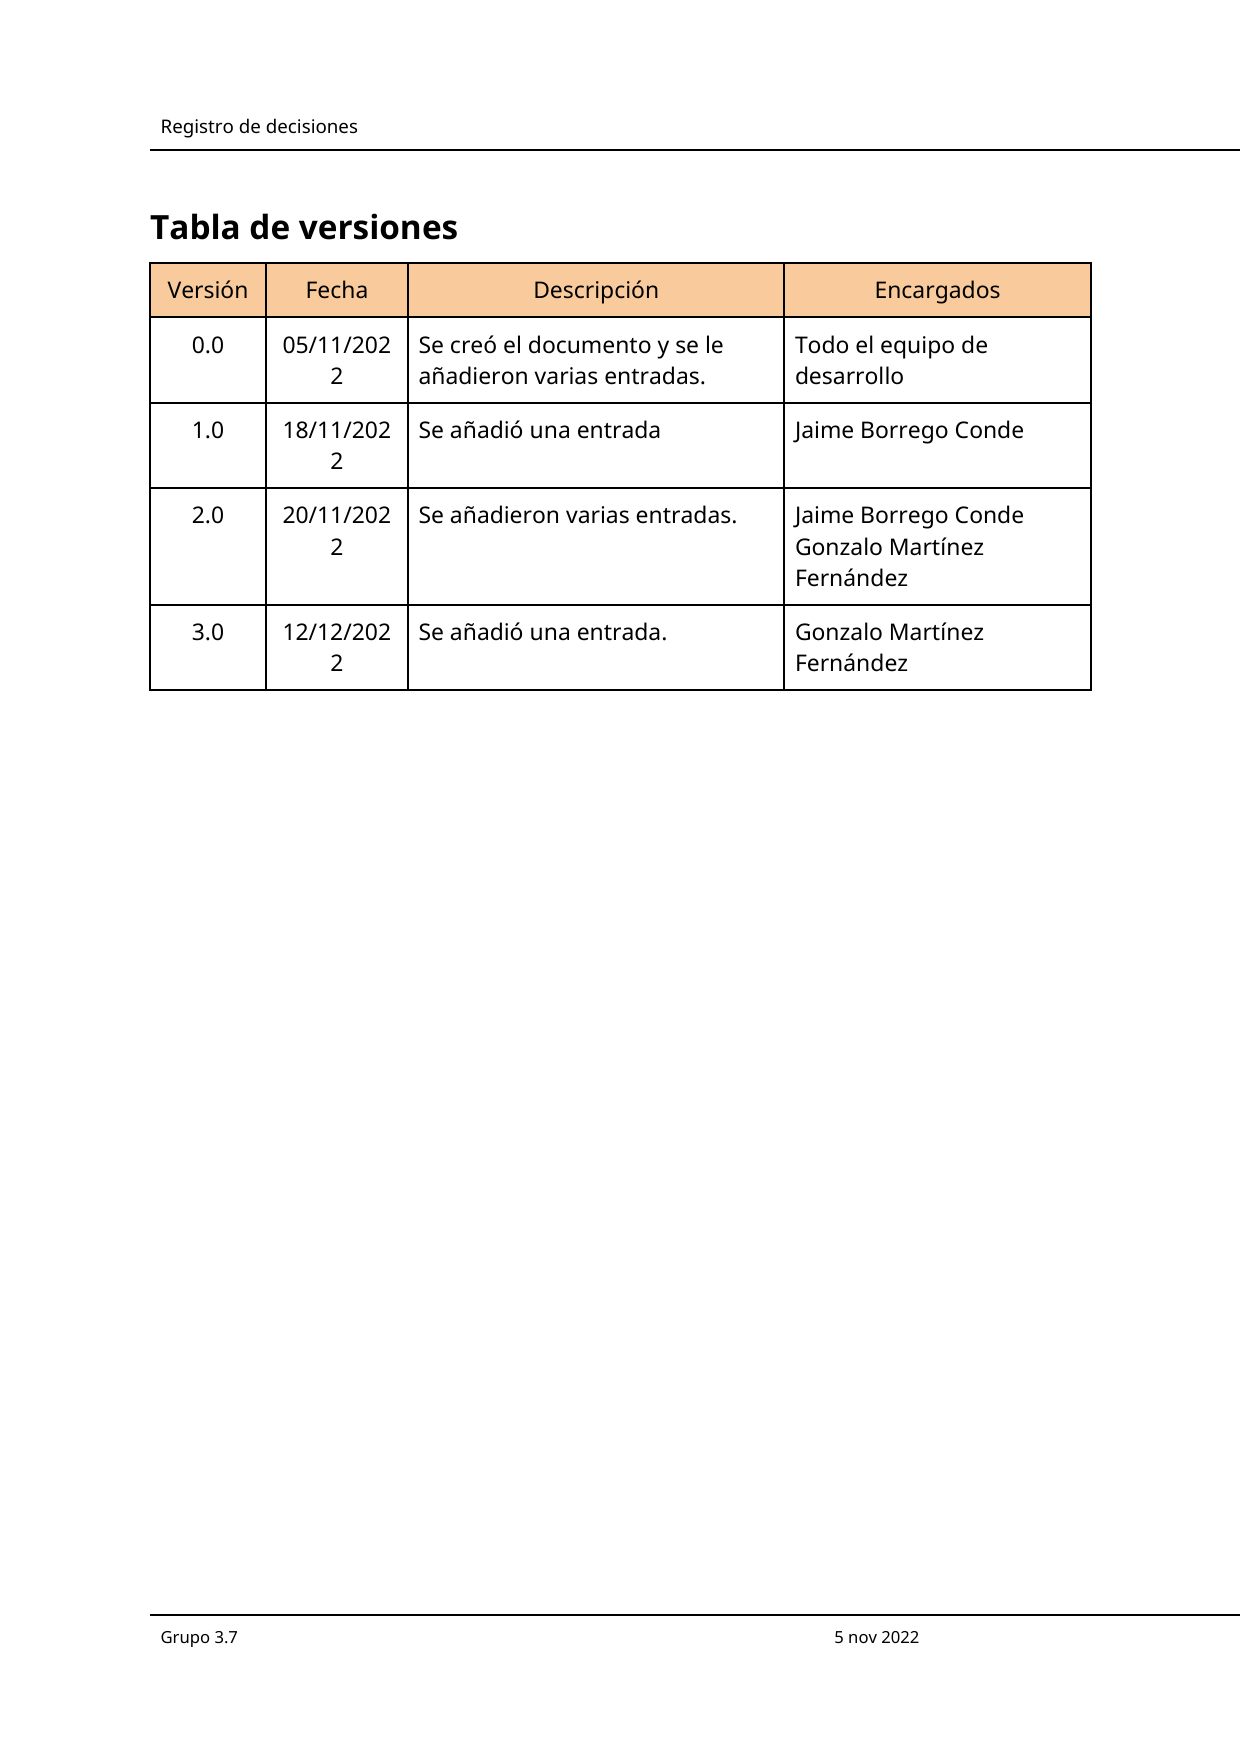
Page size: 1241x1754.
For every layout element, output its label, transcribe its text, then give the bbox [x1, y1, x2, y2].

table_cell 1.0 [151, 404, 265, 487]
table_cell Se añadió una entrada. [409, 606, 783, 689]
table_cell Se creó el documento y se le añadieron varias entradas. [409, 318, 783, 402]
table_cell 3.0 [151, 606, 265, 689]
table_cell 12/12/2022 [267, 606, 407, 689]
table_cell 05/11/2022 [267, 318, 407, 402]
table_cell 20/11/2022 [267, 489, 407, 604]
table_cell Se añadieron varias entradas. [409, 489, 783, 604]
table_cell Jaime Borrego Conde Gonzalo Martínez Fernández [785, 489, 1090, 604]
table_cell Todo el equipo de desarrollo [785, 318, 1090, 402]
table_cell Gonzalo Martínez Fernández [785, 606, 1090, 689]
table_cell Jaime Borrego Conde [785, 404, 1090, 487]
table_cell 2.0 [151, 489, 265, 604]
table_cell 0.0 [151, 318, 265, 402]
table_header Descripción [409, 264, 783, 316]
table_header Encargados [785, 264, 1090, 316]
table_header Versión [151, 264, 265, 316]
table_cell Se añadió una entrada [409, 404, 783, 487]
table_cell 18/11/2022 [267, 404, 407, 487]
subtitle Tabla de versiones [150, 204, 1090, 249]
table_header Fecha [267, 264, 407, 316]
